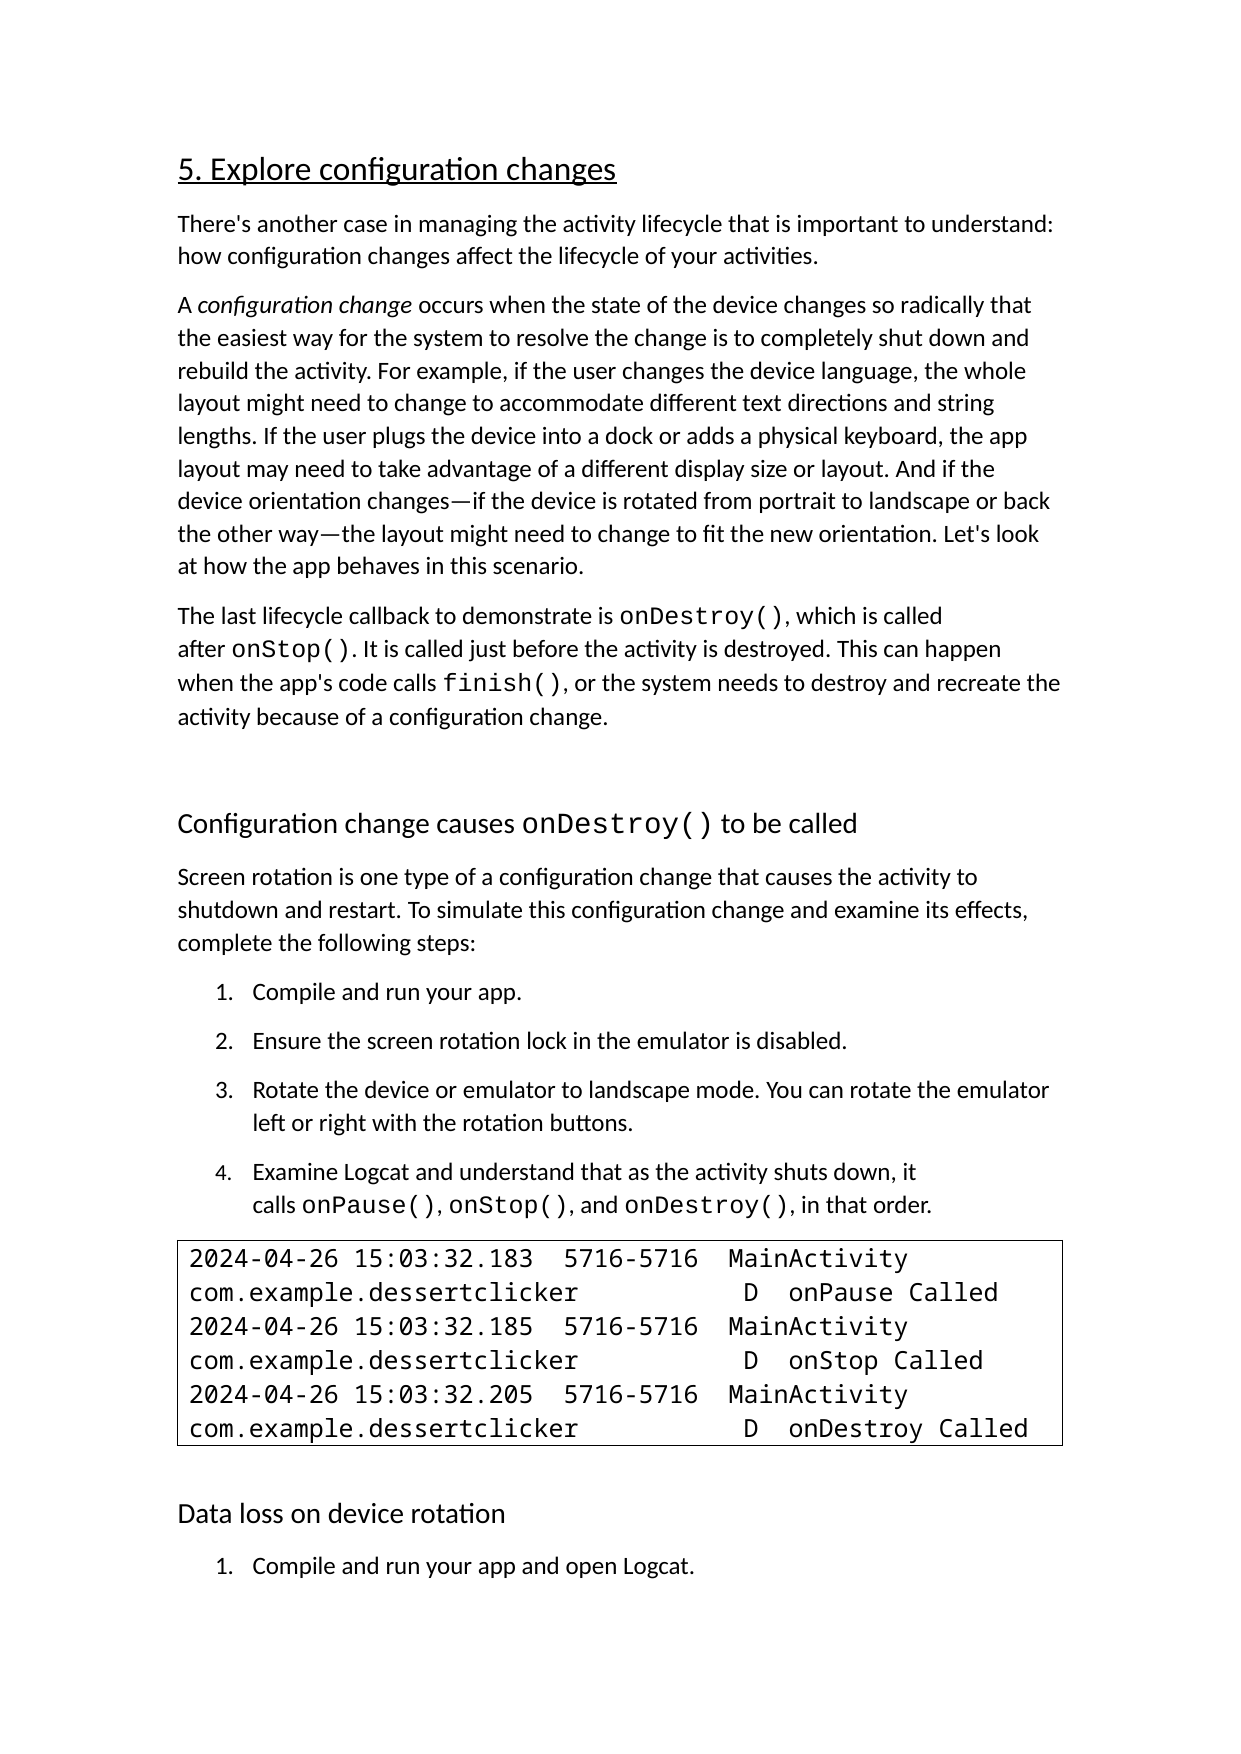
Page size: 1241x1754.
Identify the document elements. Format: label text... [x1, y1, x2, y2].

text A configuration change occurs when the state of the device changes so radically that the easiest way for the system to resolve the change is to completely shut down and rebuild the activity. For example, if the user changes the device language, the whole layout might need to change to accommodate different text directions and string lengths. If the user plugs the device into a dock or adds a physical keyboard, the app layout may need to take advantage of a different display size or layout. And if the device orientation changes—if the device is rotated from portrait to landscape or back the other way—the layout might need to change to fit the new orientation. Let's look at how the app behaves in this scenario. [177, 290, 1063, 581]
table_header 2024-04-26 15:03:32.183 5716-5716 MainActivity com.example.dessertclicker D onPause Called 2024-04-26 15:03:32.185 5716-5716 MainActivity com.example.dessertclicker D onStop Called 2024-04-26 15:03:32.205 5716-5716 MainActivity com.example.dessertclicker D onDestroy Called [178, 1241, 1062, 1445]
list Examine Logcat and understand that as the activity shuts down, it calls onPause(), onStop(), and onDestroy(), in that order. [215, 1156, 1063, 1221]
text The last lifecycle callback to demonstrate is onDestroy(), which is called after onStop(). It is called just before the activity is destroyed. This can happen when the app's code calls finish(), or the system needs to destroy and recreate the activity because of a configuration change. [177, 600, 1063, 732]
text Data loss on device rotation [177, 1495, 1063, 1531]
list Rotate the device or emulator to landscape mode. You can rotate the emulator left or right with the rotation buttons. [215, 1074, 1063, 1138]
text 5. Explore configuration changes [177, 148, 1063, 188]
list Compile and run your app. [215, 976, 1063, 1007]
list Ensure the screen rotation lock in the emulator is disabled. [215, 1025, 1063, 1056]
text Configuration change causes onDestroy() to be called [177, 805, 1063, 842]
text There's another case in managing the activity lifecycle that is important to understand: how configuration changes affect the lifecycle of your activities. [177, 208, 1063, 271]
text Screen rotation is one type of a configuration change that causes the activity to shutdown and restart. To simulate this configuration change and examine its effects, complete the following steps: [177, 862, 1063, 957]
list Compile and run your app and open Logcat. [215, 1550, 1063, 1581]
